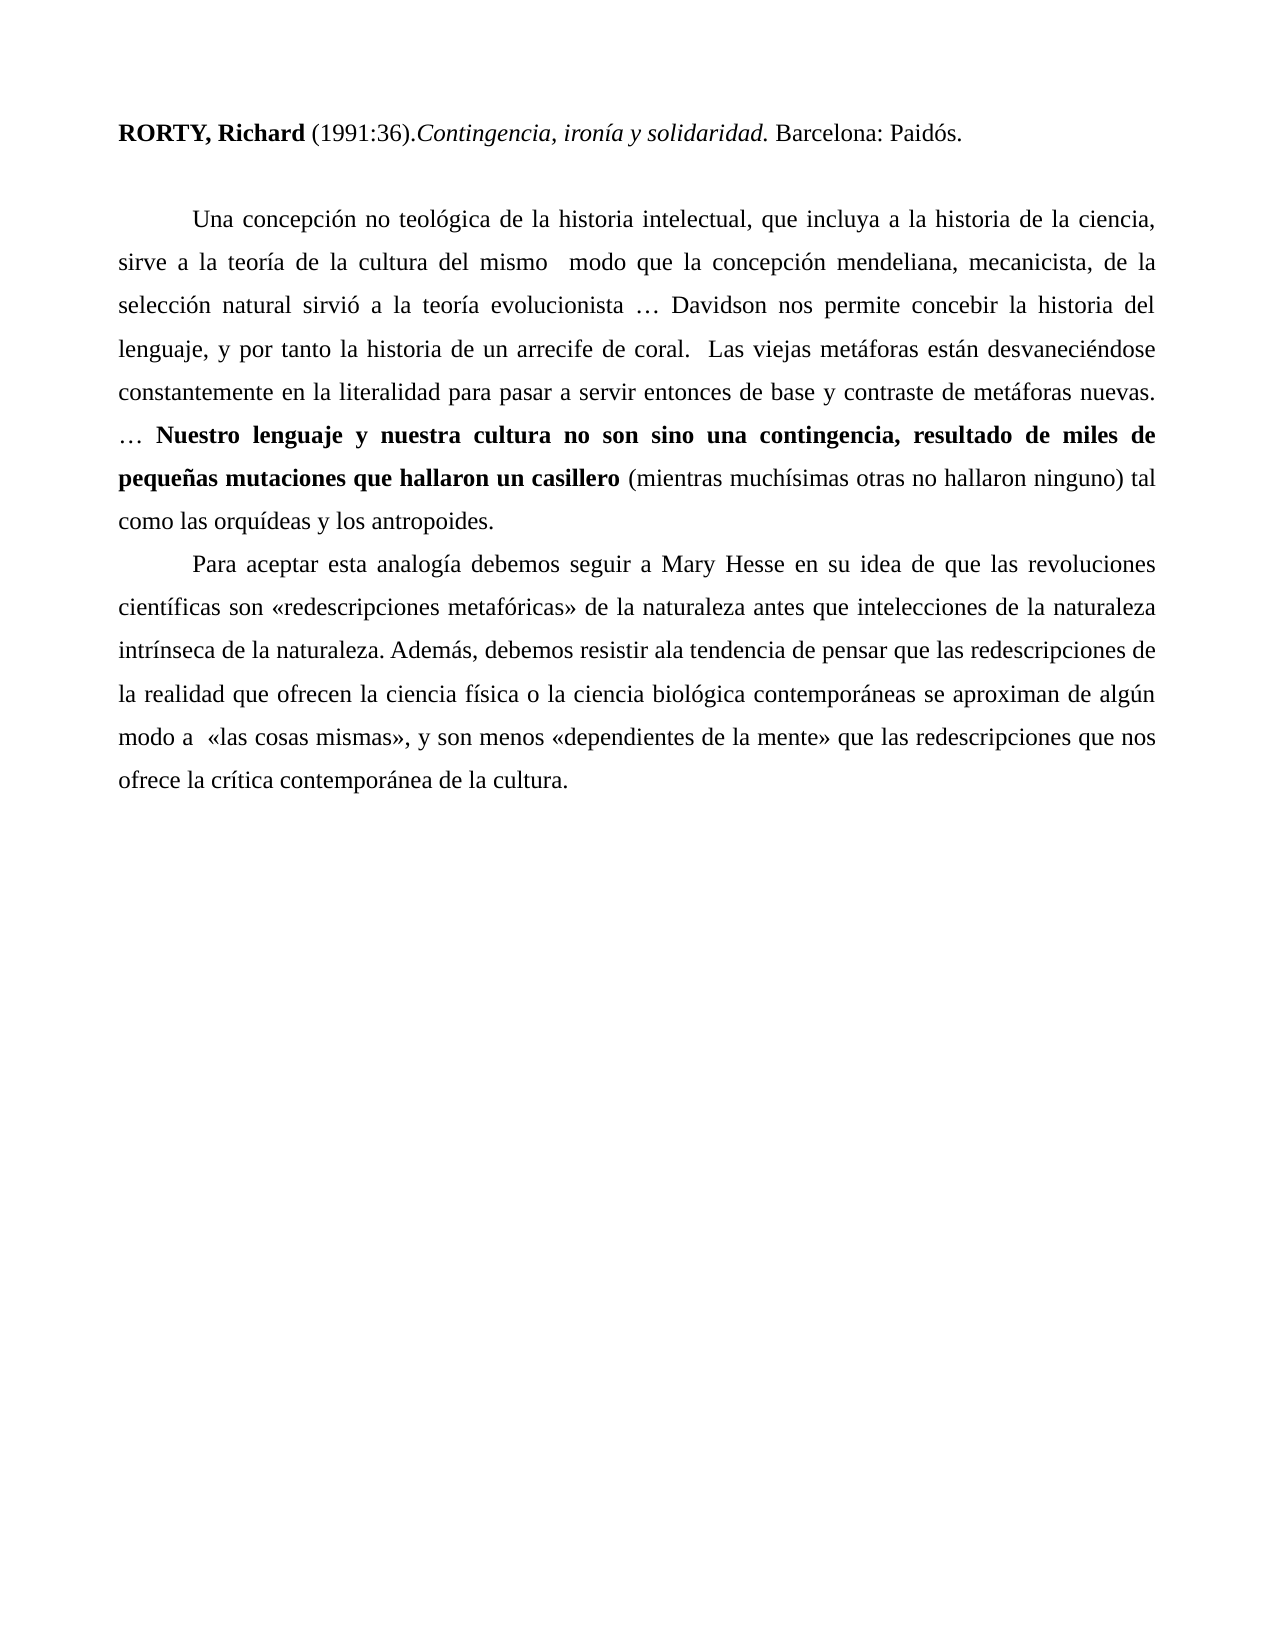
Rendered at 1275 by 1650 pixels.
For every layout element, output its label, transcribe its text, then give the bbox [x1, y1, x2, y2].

text Para aceptar esta analogía debemos seguir a Mary Hesse en su idea de que las revoluciones científicas son «redescripciones metafóricas» de la naturaleza antes que intelecciones de la naturaleza intrínseca de la naturaleza. Además, debemos resistir ala tendencia de pensar que las redescripciones de la realidad que ofrecen la ciencia física o la ciencia biológica contemporáneas se aproximan de algún modo a «las cosas mismas», y son menos «dependientes de la mente» que las redescripciones que nos ofrece la crítica contemporánea de la cultura. [118, 549, 1157, 794]
text RORTY, Richard (1991:36).Contingencia, ironía y solidaridad. Barcelona: Paidós. [118, 118, 1157, 147]
text Una concepción no teológica de la historia intelectual, que incluya a la historia de la ciencia, sirve a la teoría de la cultura del mismo modo que la concepción mendeliana, mecanicista, de la selección natural sirvió a la teoría evolucionista … Davidson nos permite concebir la historia del lenguaje, y por tanto la historia de un arrecife de coral. Las viejas metáforas están desvaneciéndose constantemente en la literalidad para pasar a servir entonces de base y contraste de metáforas nuevas. … Nuestro lenguaje y nuestra cultura no son sino una contingencia, resultado de miles de pequeñas mutaciones que hallaron un casillero (mientras muchísimas otras no hallaron ninguno) tal como las orquídeas y los antropoides. [118, 204, 1157, 535]
